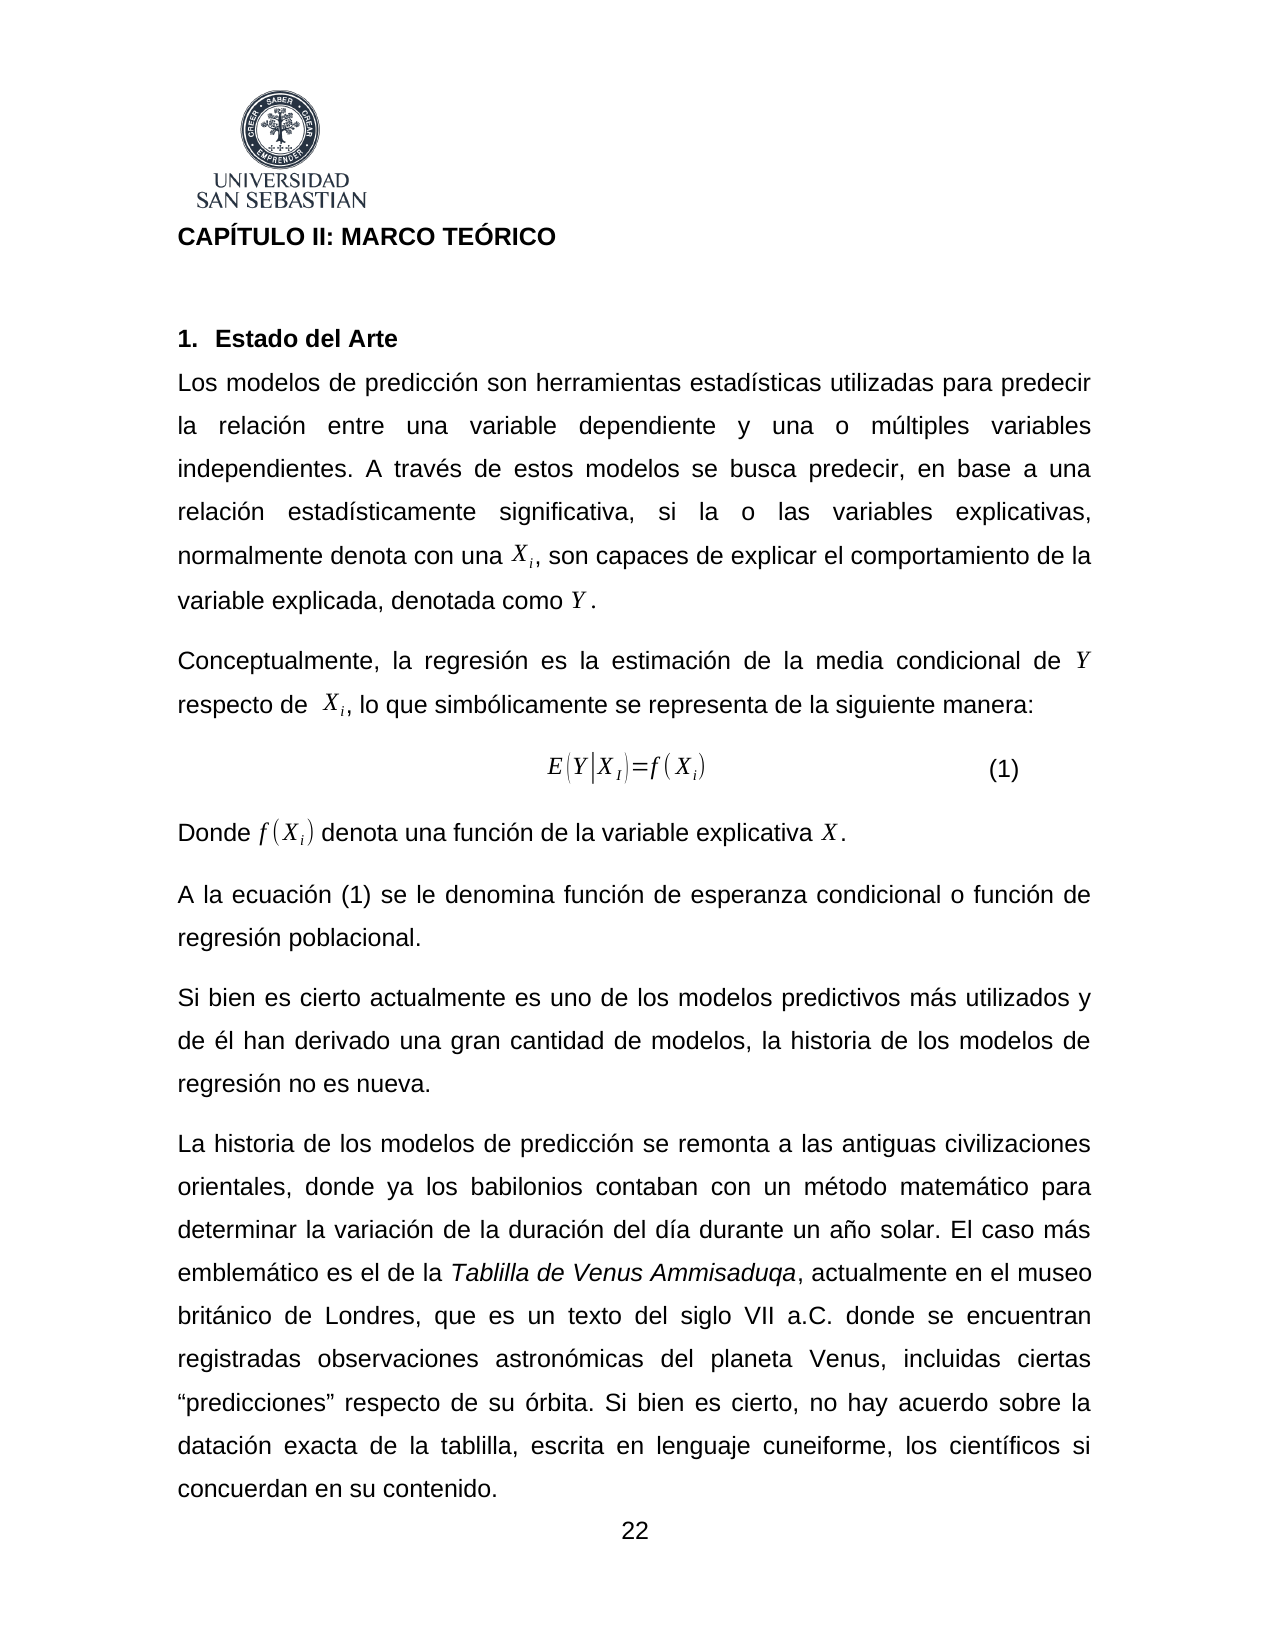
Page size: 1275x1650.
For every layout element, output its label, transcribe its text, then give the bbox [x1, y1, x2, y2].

picture [177, 76, 387, 222]
text Conceptualmente, la regresión es la estimación de la media condicional de respecto de , lo que simbólicamente se representa de la siguiente manera: [177, 646, 1093, 720]
text Los modelos de predicción son herramientas estadísticas utilizadas para predecir la relación entre una variable dependiente y una o múltiples variables independientes. A través de estos modelos se busca predecir, en base a una relación estadísticamente significativa, si la o las variables explicativas, normalmente denota con una , son capaces de explicar el comportamiento de la variable explicada, denotada como [177, 368, 1093, 614]
subtitle CAPÍTULO II: MARCO TEÓRICO [177, 222, 1093, 250]
text A la ecuación (1) se le denomina función de esperanza condicional o función de regresión poblacional. [177, 880, 1093, 952]
subtitle Estado del Arte [177, 324, 1093, 353]
text La historia de los modelos de predicción se remonta a las antiguas civilizaciones orientales, donde ya los babilonios contaban con un método matemático para determinar la variación de la duración del día durante un año solar. El caso más emblemático es el de la Tablilla de Venus Ammisaduqa, actualmente en el museo británico de Londres, que es un texto del siglo VII a.C. donde se encuentran registradas observaciones astronómicas del planeta Venus, incluidas ciertas “predicciones” respecto de su órbita. Si bien es cierto, no hay acuerdo sobre la datación exacta de la tablilla, escrita en lenguaje cuneiforme, los científicos si concuerdan en su contenido. [177, 1129, 1093, 1503]
text (1) [398, 751, 1093, 786]
text Si bien es cierto actualmente es uno de los modelos predictivos más utilizados y de él han derivado una gran cantidad de modelos, la historia de los modelos de regresión no es nueva. [177, 983, 1093, 1098]
text Donde denota una función de la variable explicativa . [177, 817, 1093, 849]
